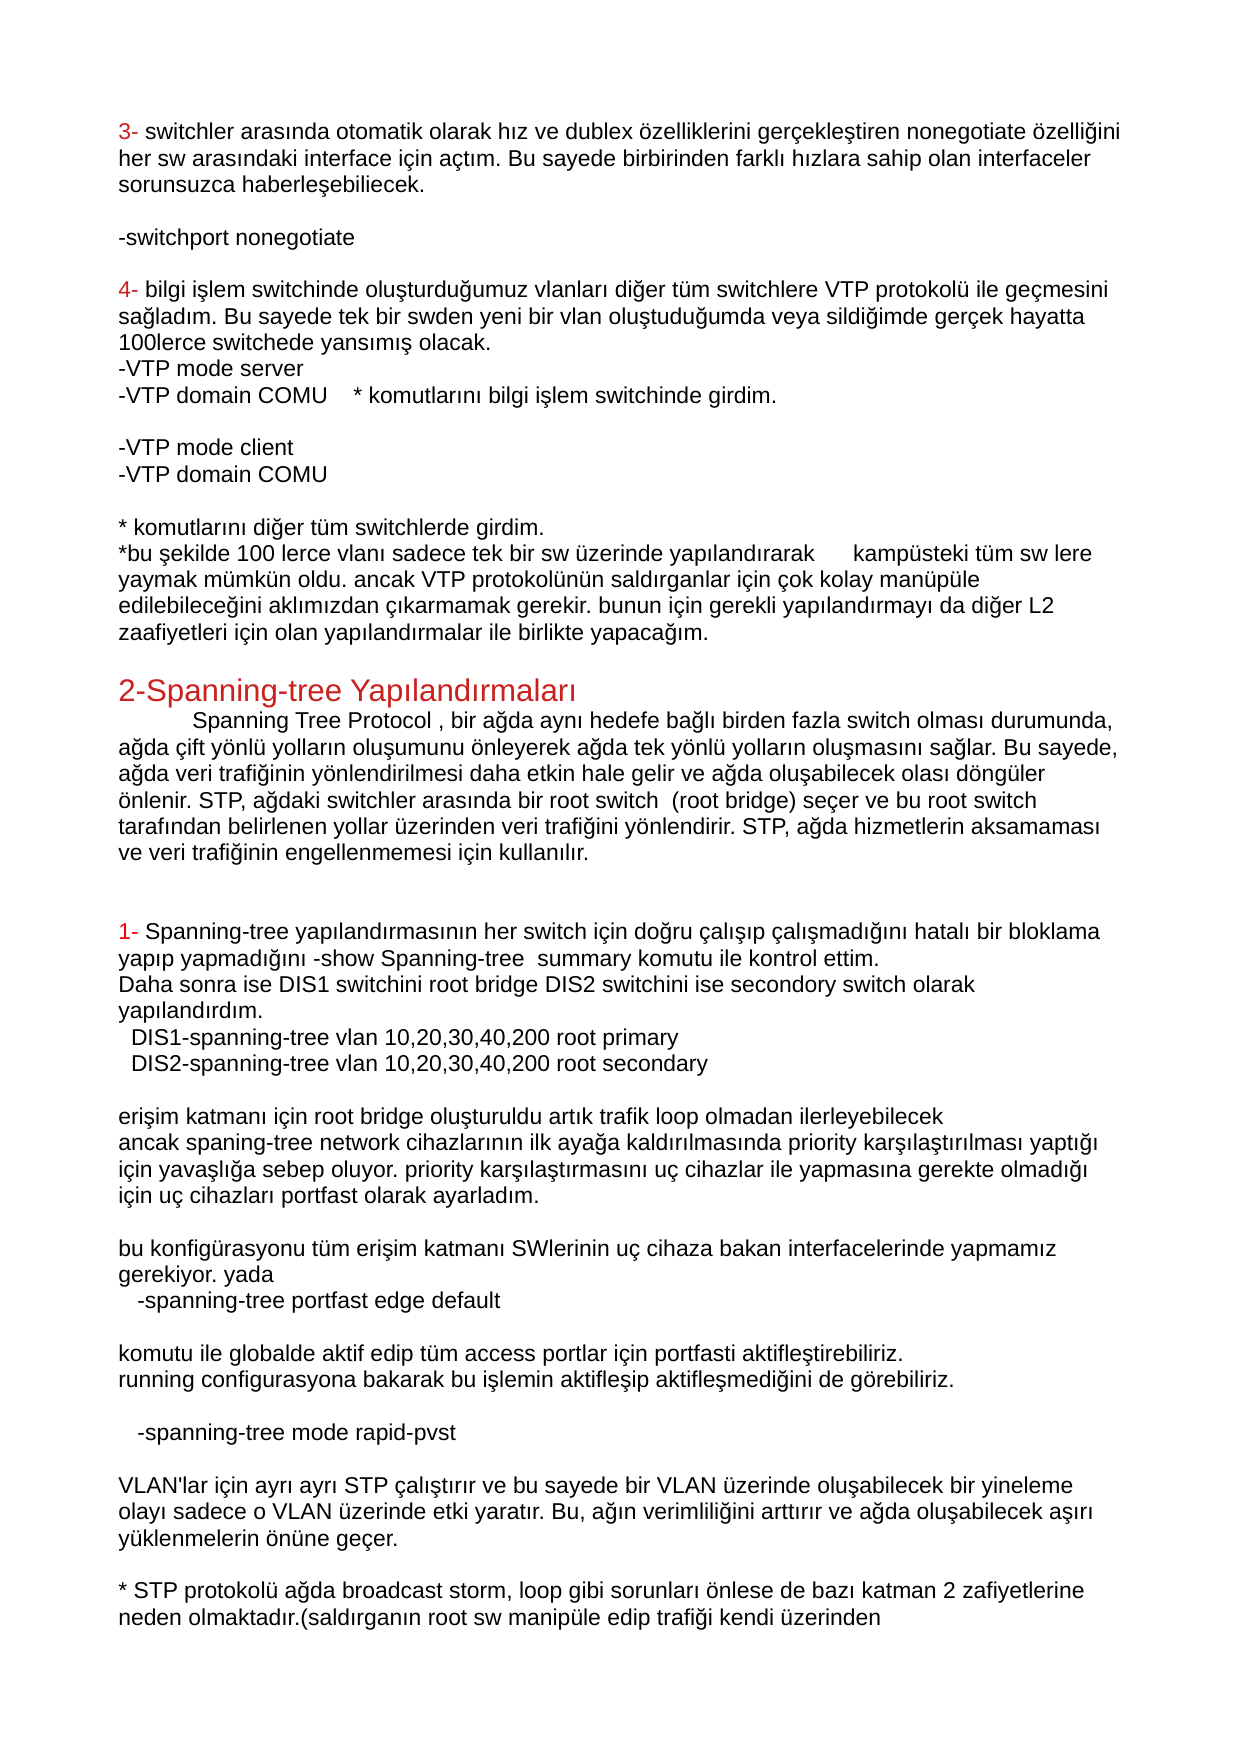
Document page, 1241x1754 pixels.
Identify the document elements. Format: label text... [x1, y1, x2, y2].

text -VTP mode server [118, 355, 1122, 382]
text *bu şekilde 100 lerce vlanı sadece tek bir sw üzerinde yapılandırarak kampüsteki tüm sw lere yaymak mümkün oldu. ancak VTP protokolünün saldırganlar için çok kolay manüpüle edilebileceğini aklımızdan çıkarmamak gerekir. bunun için gerekli yapılandırmayı da diğer L2 zaafiyetleri için olan yapılandırmalar ile birlikte yapacağım. [118, 540, 1122, 645]
text 4- bilgi işlem switchinde oluşturduğumuz vlanları diğer tüm switchlere VTP protokolü ile geçmesini sağladım. Bu sayede tek bir swden yeni bir vlan oluştuduğumda veya sildiğimde gerçek hayatta 100lerce switchede yansımış olacak. [118, 276, 1122, 355]
text bu konfigürasyonu tüm erişim katmanı SWlerinin uç cihaza bakan interfacelerinde yapmamız gerekiyor. yada [118, 1234, 1122, 1287]
text -spanning-tree portfast edge default [118, 1287, 1122, 1314]
text Spanning Tree Protocol , bir ağda aynı hedefe bağlı birden fazla switch olması durumunda, ağda çift yönlü yolların oluşumunu önleyerek ağda tek yönlü yolların oluşmasını sağlar. Bu sayede, ağda veri trafiğinin yönlendirilmesi daha etkin hale gelir ve ağda oluşabilecek olası döngüler önlenir. STP, ağdaki switchler arasında bir root switch (root bridge) seçer ve bu root switch tarafından belirlenen yollar üzerinden veri trafiğini yönlendirir. STP, ağda hizmetlerin aksamaması ve veri trafiğinin engellenmemesi için kullanılır. [118, 707, 1122, 866]
text -switchport nonegotiate [118, 223, 1122, 250]
text erişim katmanı için root bridge oluşturuldu artık trafik loop olmadan ilerleyebilecek [118, 1103, 1122, 1129]
text komutu ile globalde aktif edip tüm access portlar için portfasti aktifleştirebiliriz. [118, 1340, 1122, 1366]
text -spanning-tree mode rapid-pvst [118, 1419, 1122, 1445]
text -VTP domain COMU * komutlarını bilgi işlem switchinde girdim. [118, 382, 1122, 408]
text running configurasyona bakarak bu işlemin aktifleşip aktifleşmediğini de görebiliriz. [118, 1366, 1122, 1393]
text 3- switchler arasında otomatik olarak hız ve dublex özelliklerini gerçekleştiren nonegotiate özelliğini her sw arasındaki interface için açtım. Bu sayede birbirinden farklı hızlara sahip olan interfaceler sorunsuzca haberleşebiliecek. [118, 118, 1122, 197]
text VLAN'lar için ayrı ayrı STP çalıştırır ve bu sayede bir VLAN üzerinde oluşabilecek bir yineleme olayı sadece o VLAN üzerinde etki yaratır. Bu, ağın verimliliğini arttırır ve ağda oluşabilecek aşırı yüklenmelerin önüne geçer. [118, 1472, 1122, 1551]
text 1- Spanning-tree yapılandırmasının her switch için doğru çalışıp çalışmadığını hatalı bir bloklama yapıp yapmadığını -show Spanning-tree summary komutu ile kontrol ettim. [118, 918, 1122, 971]
text * STP protokolü ağda broadcast storm, loop gibi sorunları önlese de bazı katman 2 zafiyetlerine neden olmaktadır.(saldırganın root sw manipüle edip trafiği kendi üzerinden [118, 1577, 1122, 1630]
text 2-Spanning-tree Yapılandırmaları [118, 672, 1122, 707]
text -VTP domain COMU [118, 461, 1122, 487]
text * komutlarını diğer tüm switchlerde girdim. [118, 513, 1122, 540]
text DIS1-spanning-tree vlan 10,20,30,40,200 root primary [118, 1024, 1122, 1050]
text ancak spaning-tree network cihazlarının ilk ayağa kaldırılmasında priority karşılaştırılması yaptığı için yavaşlığa sebep oluyor. priority karşılaştırmasını uç cihazlar ile yapmasına gerekte olmadığı için uç cihazları portfast olarak ayarladım. [118, 1129, 1122, 1208]
text Daha sonra ise DIS1 switchini root bridge DIS2 switchini ise secondory switch olarak yapılandırdım. [118, 971, 1122, 1024]
text DIS2-spanning-tree vlan 10,20,30,40,200 root secondary [118, 1050, 1122, 1076]
text -VTP mode client [118, 434, 1122, 461]
